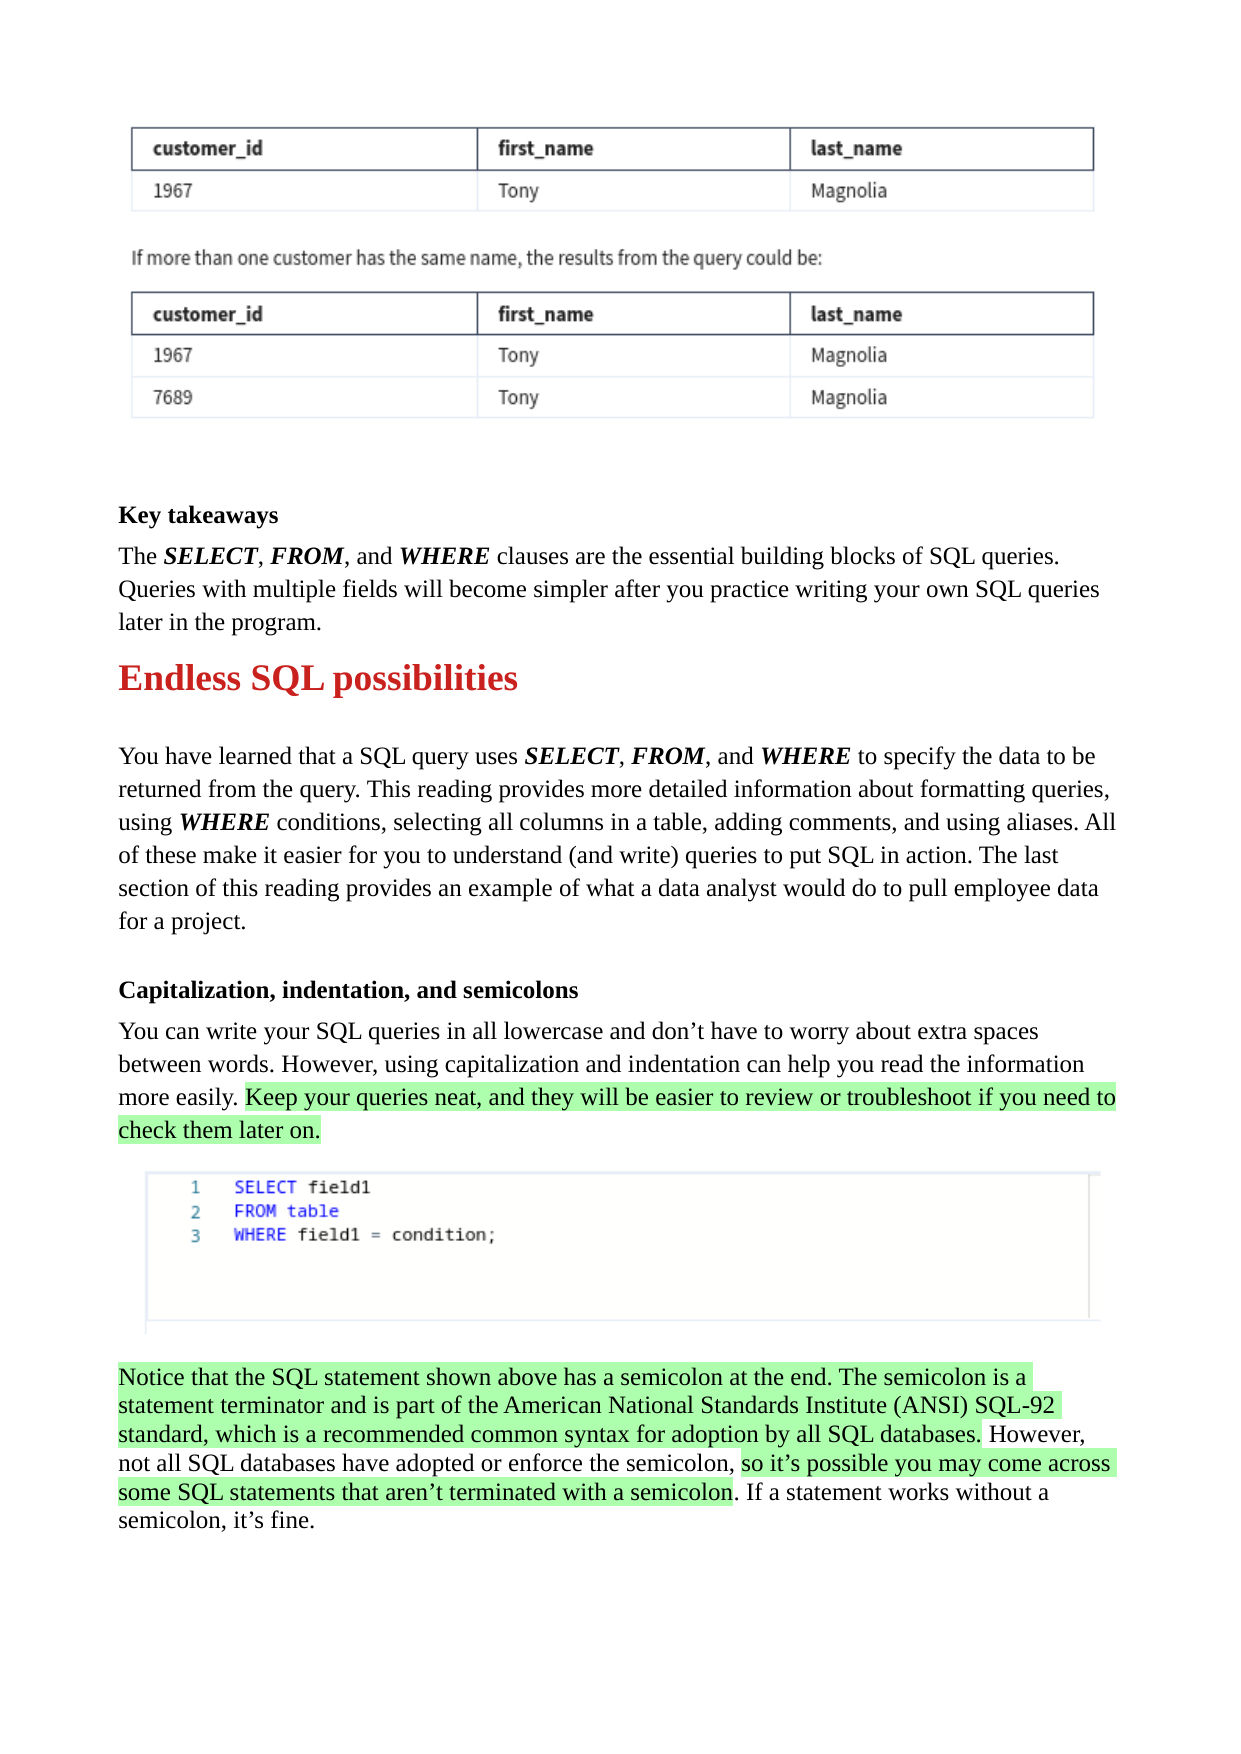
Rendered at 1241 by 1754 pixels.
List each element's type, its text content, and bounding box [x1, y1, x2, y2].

text The SELECT, FROM, and WHERE clauses are the essential building blocks of SQL queries. Queries with multiple fields will become simpler after you practice writing your own SQL queries later in the program. [118, 541, 1122, 636]
picture [122, 118, 1118, 428]
text You have learned that a SQL query uses SELECT, FROM, and WHERE to specify the data to be returned from the query. This reading provides more detailed information about formatting queries, using WHERE conditions, selecting all columns in a table, adding comments, and using aliases. All of these make it easier for you to understand (and write) queries to put SQL in action. The last section of this reading provides an example of what a data analyst would do to pull employee data for a project. [118, 741, 1122, 935]
picture [139, 1162, 1101, 1334]
subtitle Capitalization, indentation, and semicolons [118, 975, 1122, 1004]
text You can write your SQL queries in all lowercase and don’t have to worry about extra spaces between words. However, using capitalization and indentation can help you read the information more easily. Keep your queries neat, and they will be easier to review or troubleshoot if you need to check them later on. [118, 1016, 1122, 1144]
text Notice that the SQL statement shown above has a semicolon at the end. The semicolon is a statement terminator and is part of the American National Standards Institute (ANSI) SQL-92 standard, which is a recommended common syntax for adoption by all SQL databases. However, not all SQL databases have adopted or enforce the semicolon, so it’s possible you may come across some SQL statements that aren’t terminated with a semicolon. If a statement works without a semicolon, it’s fine. [118, 1362, 1122, 1534]
text Endless SQL possibilities [118, 655, 1122, 698]
subtitle Key takeaways [118, 500, 1122, 529]
